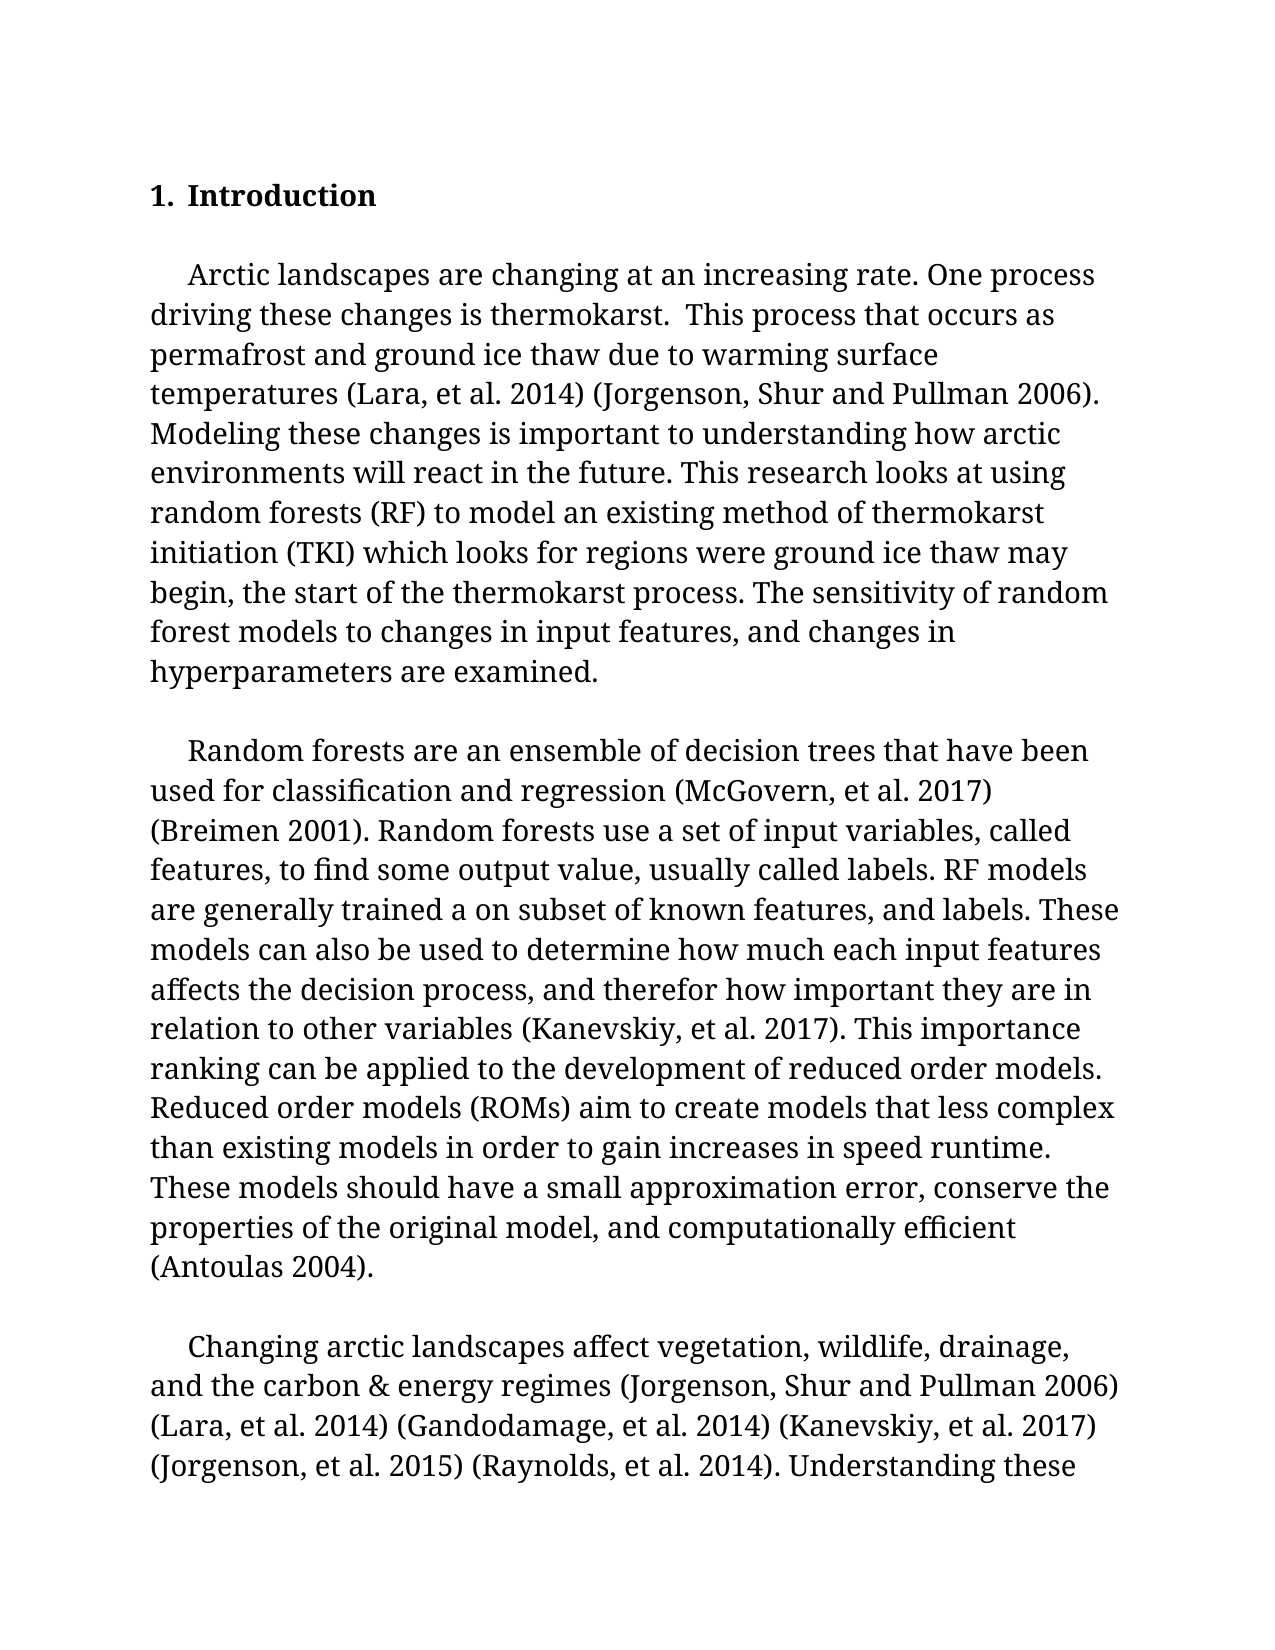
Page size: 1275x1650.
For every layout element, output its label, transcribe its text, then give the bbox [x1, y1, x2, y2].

subtitle Introduction [150, 175, 1125, 215]
text Changing arctic landscapes affect vegetation, wildlife, drainage, and the carbon & energy regimes [ CITATION Jor06 \l 1033 ][CITATION Lar \l 1033 ][ CITATION Gan14 \l 1033 ][ CITATION P16_Kan17 \l 1033 ][ CITATION Jor15 \l 1033 ][ CITATION Ray14 \l 1033 ]. Understanding these changes is important for ecosystem, hydrology and permafrost sciences. Knowing were and how landscapes will change can inform wildlife managers in deciding what areas to protect as important habitats change, and development in the arctic region continue. As the landscape changes surface water will distribution change. Finding how this will occur can increase understanding feedbacks to the climate system [ CITATION Jor06 \l 1033 ][ CITATION Lar \l 1033 ][ CITATION Jor15 \l 1033 ][ CITATION Lil16 \l 1033 ]. [150, 1326, 1125, 1485]
text Random forests are an ensemble of decision trees that have been used for classification and regression [ CITATION McG17 \l 1033 ][ CITATION Bre01 \l 1033 ]. Random forests use a set of input variables, called features, to find some output value, usually called labels. RF models are generally trained a on subset of known features, and labels. These models can also be used to determine how much each input features affects the decision process, and therefor how important they are in relation to other variables [ CITATION P16_Kan17 \l 1033 ]. This importance ranking can be applied to the development of reduced order models. Reduced order models (ROMs) aim to create models that less complex than existing models in order to gain increases in speed runtime. These models should have a small approximation error, conserve the properties of the original model, and computationally efficient [ CITATION Ant04 \l 1033 ]. [150, 731, 1125, 1286]
text Arctic landscapes are changing at an increasing rate. One process driving these changes is thermokarst. This process that occurs as permafrost and ground ice thaw due to warming surface temperatures [CITATION Lar \l 1033 ][ CITATION Jor06 \l 1033 ]. Modeling these changes is important to understanding how arctic environments will react in the future. This research looks at using random forests (RF) to model an existing method of thermokarst initiation (TKI) which looks for regions were ground ice thaw may begin, the start of the thermokarst process. The sensitivity of random forest models to changes in input features, and changes in hyperparameters are examined. [150, 254, 1125, 691]
